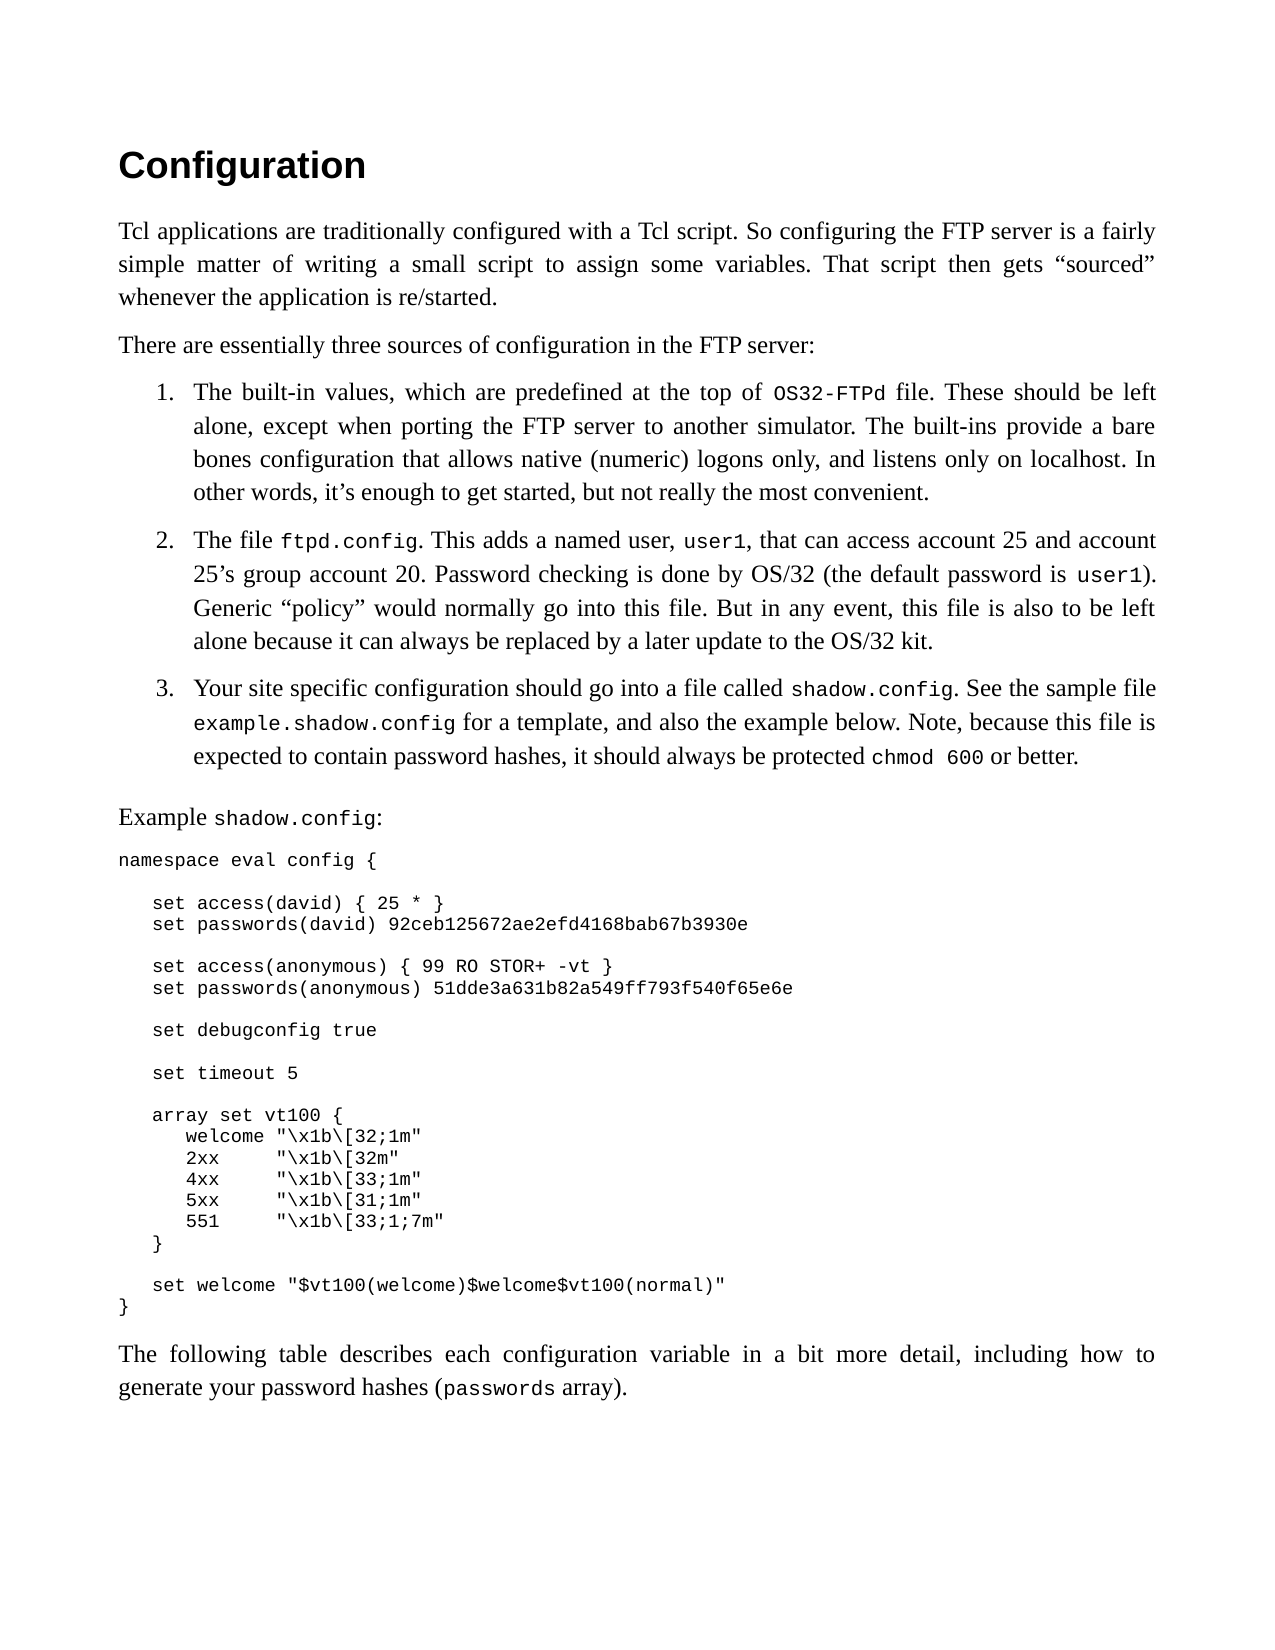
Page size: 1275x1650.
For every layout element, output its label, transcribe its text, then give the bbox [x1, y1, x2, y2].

text set debugconfig true [118, 1021, 1157, 1042]
text 4xx "\x1b\[33;1m" [118, 1170, 1157, 1191]
text set access(anonymous) { 99 RO STOR+ -vt } [118, 957, 1157, 978]
text } [118, 1233, 1157, 1255]
list Your site specific configuration should go into a file called shadow.config. See the sample file example.shadow.config for a template, and also the example below. Note, because this file is expected to contain password hashes, it should always be protected chmod 600 or better. [156, 673, 1157, 771]
list The file ftpd.config. This adds a named user, user1, that can access account 25 and account 25’s group account 20. Password checking is done by OS/32 (the default password is user1). Generic “policy” would normally go into this file. But in any event, this file is also to be left alone because it can always be replaced by a later update to the OS/32 kit. [156, 525, 1157, 654]
text 2xx "\x1b\[32m" [118, 1148, 1157, 1170]
text set passwords(anonymous) 51dde3a631b82a549ff793f540f65e6e [118, 978, 1157, 1000]
list The built-in values, which are predefined at the top of OS32-FTPd file. These should be left alone, except when porting the FTP server to another simulator. The built-ins provide a bare bones configuration that allows native (numeric) logons only, and listens only on localhost. In other words, it’s enough to get started, but not really the most convenient. [156, 377, 1157, 506]
text welcome "\x1b\[32;1m" [118, 1127, 1157, 1148]
text There are essentially three sources of configuration in the FTP server: [118, 330, 1157, 358]
text } [118, 1297, 1157, 1318]
text set passwords(david) 92ceb125672ae2efd4168bab67b3930e [118, 915, 1157, 936]
text set access(david) { 25 * } [118, 893, 1157, 915]
text The following table describes each configuration variable in a bit more detail, including how to generate your password hashes (passwords array). [118, 1339, 1157, 1402]
text Example shadow.config: [118, 802, 1157, 832]
text namespace eval config { [118, 851, 1157, 872]
text array set vt100 { [118, 1106, 1157, 1127]
text set timeout 5 [118, 1063, 1157, 1085]
text Tcl applications are traditionally configured with a Tcl script. So configuring the FTP server is a fairly simple matter of writing a small script to assign some variables. That script then gets “sourced” whenever the application is re/started. [118, 216, 1157, 311]
text 5xx "\x1b\[31;1m" [118, 1191, 1157, 1212]
text set welcome "$vt100(welcome)$welcome$vt100(normal)" [118, 1276, 1157, 1297]
subtitle Configuration [118, 143, 1157, 187]
text 551 "\x1b\[33;1;7m" [118, 1212, 1157, 1233]
